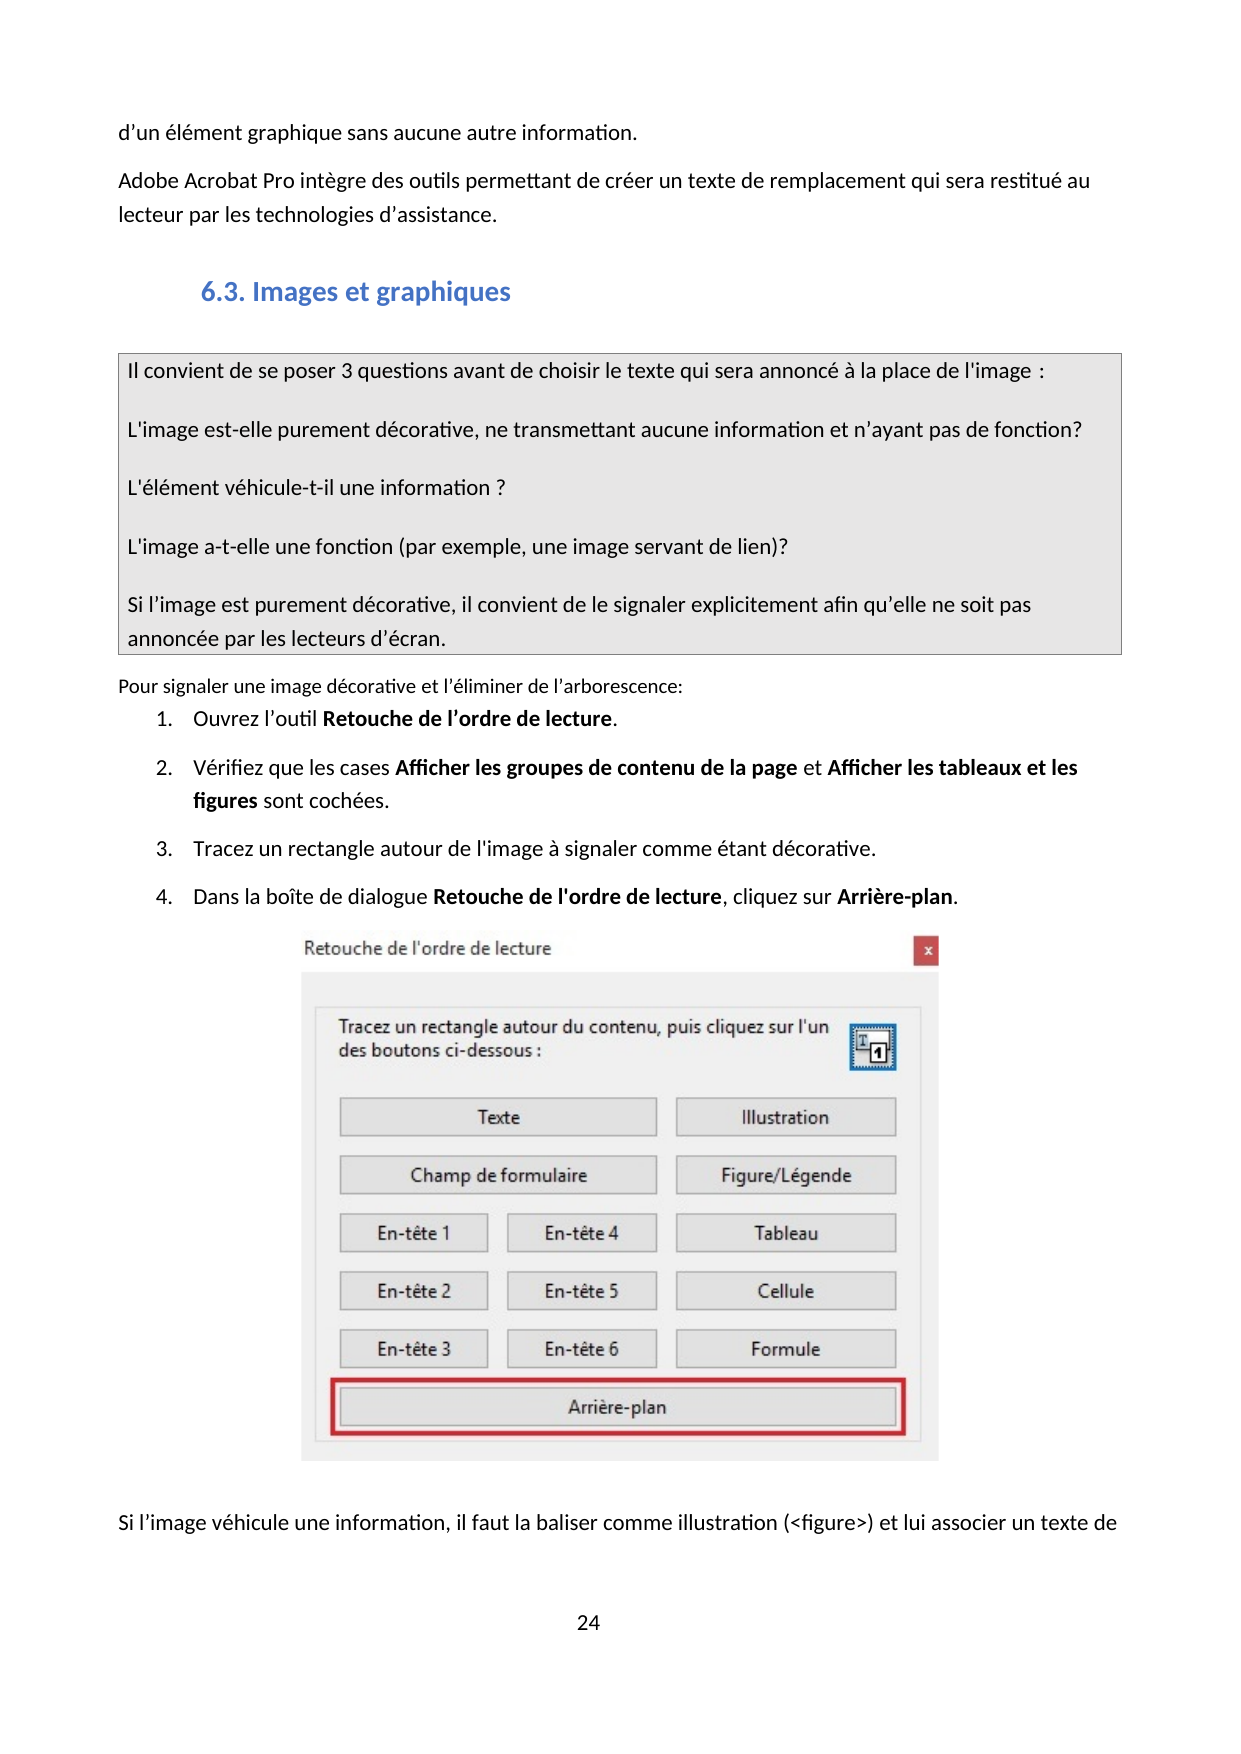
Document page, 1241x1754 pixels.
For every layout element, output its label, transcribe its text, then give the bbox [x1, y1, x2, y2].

list Ouvrez l’outil Retouche de l’ordre de lecture. [156, 704, 1122, 732]
subtitle 6.3. Images et graphiques [156, 273, 1122, 308]
list Vérifiez que les cases Afficher les groupes de contenu de la page et Afficher les tableaux et les figures sont cochées. [156, 753, 1122, 814]
text L'image a-t-elle une fonction (par exemple, une image servant de lien)? [119, 529, 1121, 560]
picture [301, 930, 939, 1461]
text Pour signaler une image décorative et l’éliminer de l’arborescence: [118, 673, 1122, 698]
text Si l’image véhicule une information, il faut la baliser comme illustration (<figure>) et lui associer un texte de [118, 1508, 1122, 1536]
text Il convient de se poser 3 questions avant de choisir le texte qui sera annoncé à la place de l'image : [119, 354, 1121, 384]
list Tracez un rectangle autour de l'image à signaler comme étant décorative. [156, 834, 1122, 862]
list Dans la boîte de dialogue Retouche de l'ordre de lecture, cliquez sur Arrière-plan. [156, 882, 1122, 910]
text Adobe Acrobat Pro intègre des outils permettant de créer un texte de remplacement qui sera restitué au lecteur par les technologies d’assistance. [118, 166, 1122, 228]
text d’un élément graphique sans aucune autre information. [118, 118, 1122, 146]
text L'élément véhicule-t-il une information ? [119, 470, 1121, 501]
text L'image est-elle purement décorative, ne transmettant aucune information et n’ayant pas de fonction? [119, 412, 1121, 443]
text Si l’image est purement décorative, il convient de le signaler explicitement afin qu’elle ne soit pas annoncée par les lecteurs d’écran. [119, 587, 1121, 654]
